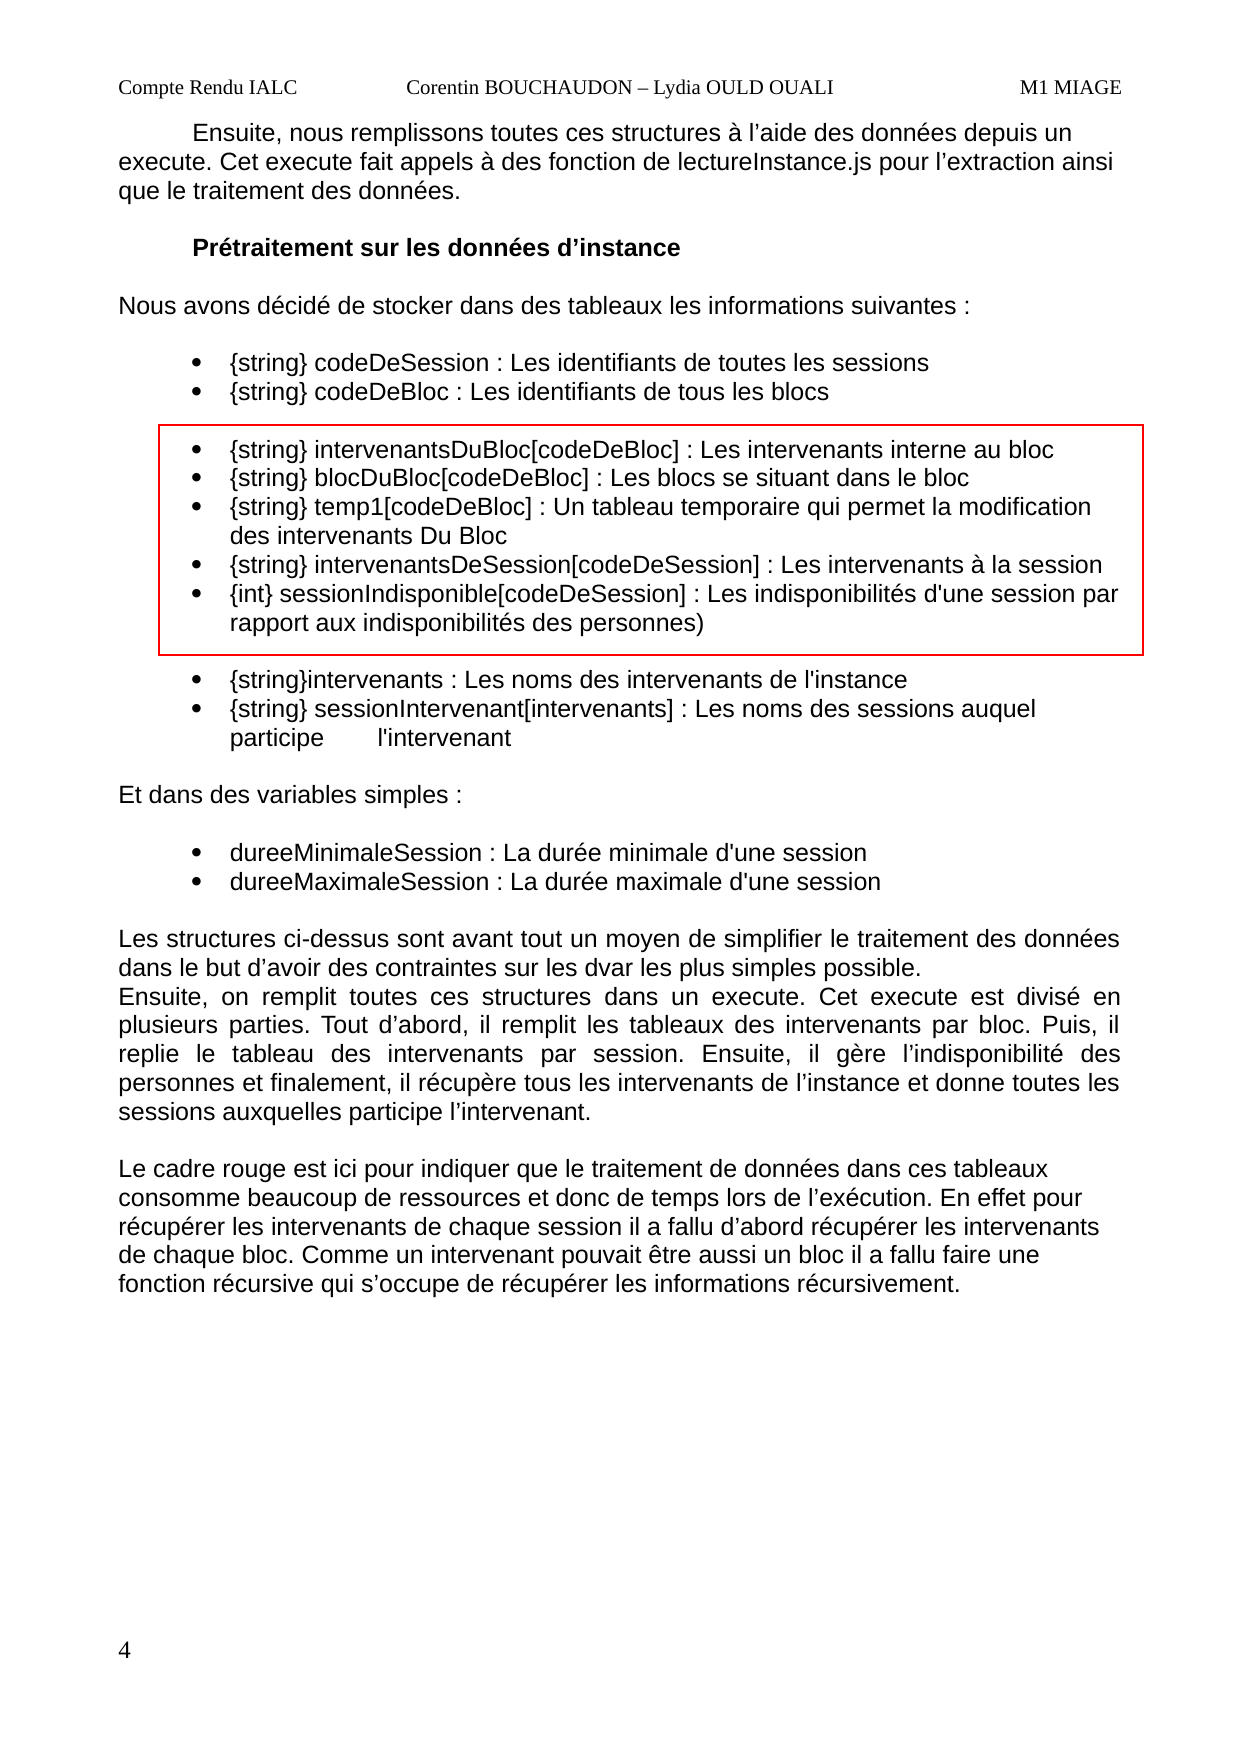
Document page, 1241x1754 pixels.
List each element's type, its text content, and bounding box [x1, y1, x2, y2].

list {string} codeDeSession : Les identifiants de toutes les sessions [192, 348, 1122, 377]
list {string} codeDeBloc : Les identifiants de tous les blocs [192, 377, 1122, 406]
text Nous avons décidé de stocker dans des tableaux les informations suivantes : [118, 291, 1122, 319]
text Le cadre rouge est ici pour indiquer que le traitement de données dans ces tableaux consomme beaucoup de ressources et donc de temps lors de l’exécution. En effet pour récupérer les intervenants de chaque session il a fallu d’abord récupérer les intervenants de chaque bloc. Comme un intervenant pouvait être aussi un bloc il a fallu faire une fonction récursive qui s’occupe de récupérer les informations récursivement. [118, 1154, 1122, 1298]
text Et dans des variables simples : [118, 780, 1122, 809]
text Ensuite, nous remplissons toutes ces structures à l’aide des données depuis un execute. Cet execute fait appels à des fonction de lectureInstance.js pour l’extraction ainsi que le traitement des données. [118, 118, 1122, 204]
text Les structures ci-dessus sont avant tout un moyen de simplifier le traitement des données dans le but d’avoir des contraintes sur les dvar les plus simples possible. [118, 924, 1122, 982]
list {int} sessionIndisponible[codeDeSession] : Les indisponibilités d'une session par rapport aux indisponibilités des personnes) [192, 579, 1122, 636]
list {string} intervenantsDuBloc[codeDeBloc] : Les intervenants interne au bloc [192, 434, 1122, 463]
list dureeMaximaleSession : La durée maximale d'une session [192, 867, 1122, 896]
list {string} blocDuBloc[codeDeBloc] : Les blocs se situant dans le bloc [192, 463, 1122, 492]
list {string}intervenants : Les noms des intervenants de l'instance [192, 665, 1122, 694]
list {string} temp1[codeDeBloc] : Un tableau temporaire qui permet la modification des intervenants Du Bloc [192, 492, 1122, 550]
list {string} sessionIntervenant[intervenants] : Les noms des sessions auquel participe l'intervenant [192, 694, 1122, 752]
list dureeMinimaleSession : La durée minimale d'une session [192, 838, 1122, 867]
text Prétraitement sur les données d’instance [118, 233, 1122, 262]
text Ensuite, on remplit toutes ces structures dans un execute. Cet execute est divisé en plusieurs parties. Tout d’abord, il remplit les tableaux des intervenants par bloc. Puis, il replie le tableau des intervenants par session. Ensuite, il gère l’indisponibilité des personnes et finalement, il récupère tous les intervenants de l’instance et donne toutes les sessions auxquelles participe l’intervenant. [118, 982, 1122, 1126]
list {string} intervenantsDeSession[codeDeSession] : Les intervenants à la session [192, 550, 1122, 579]
